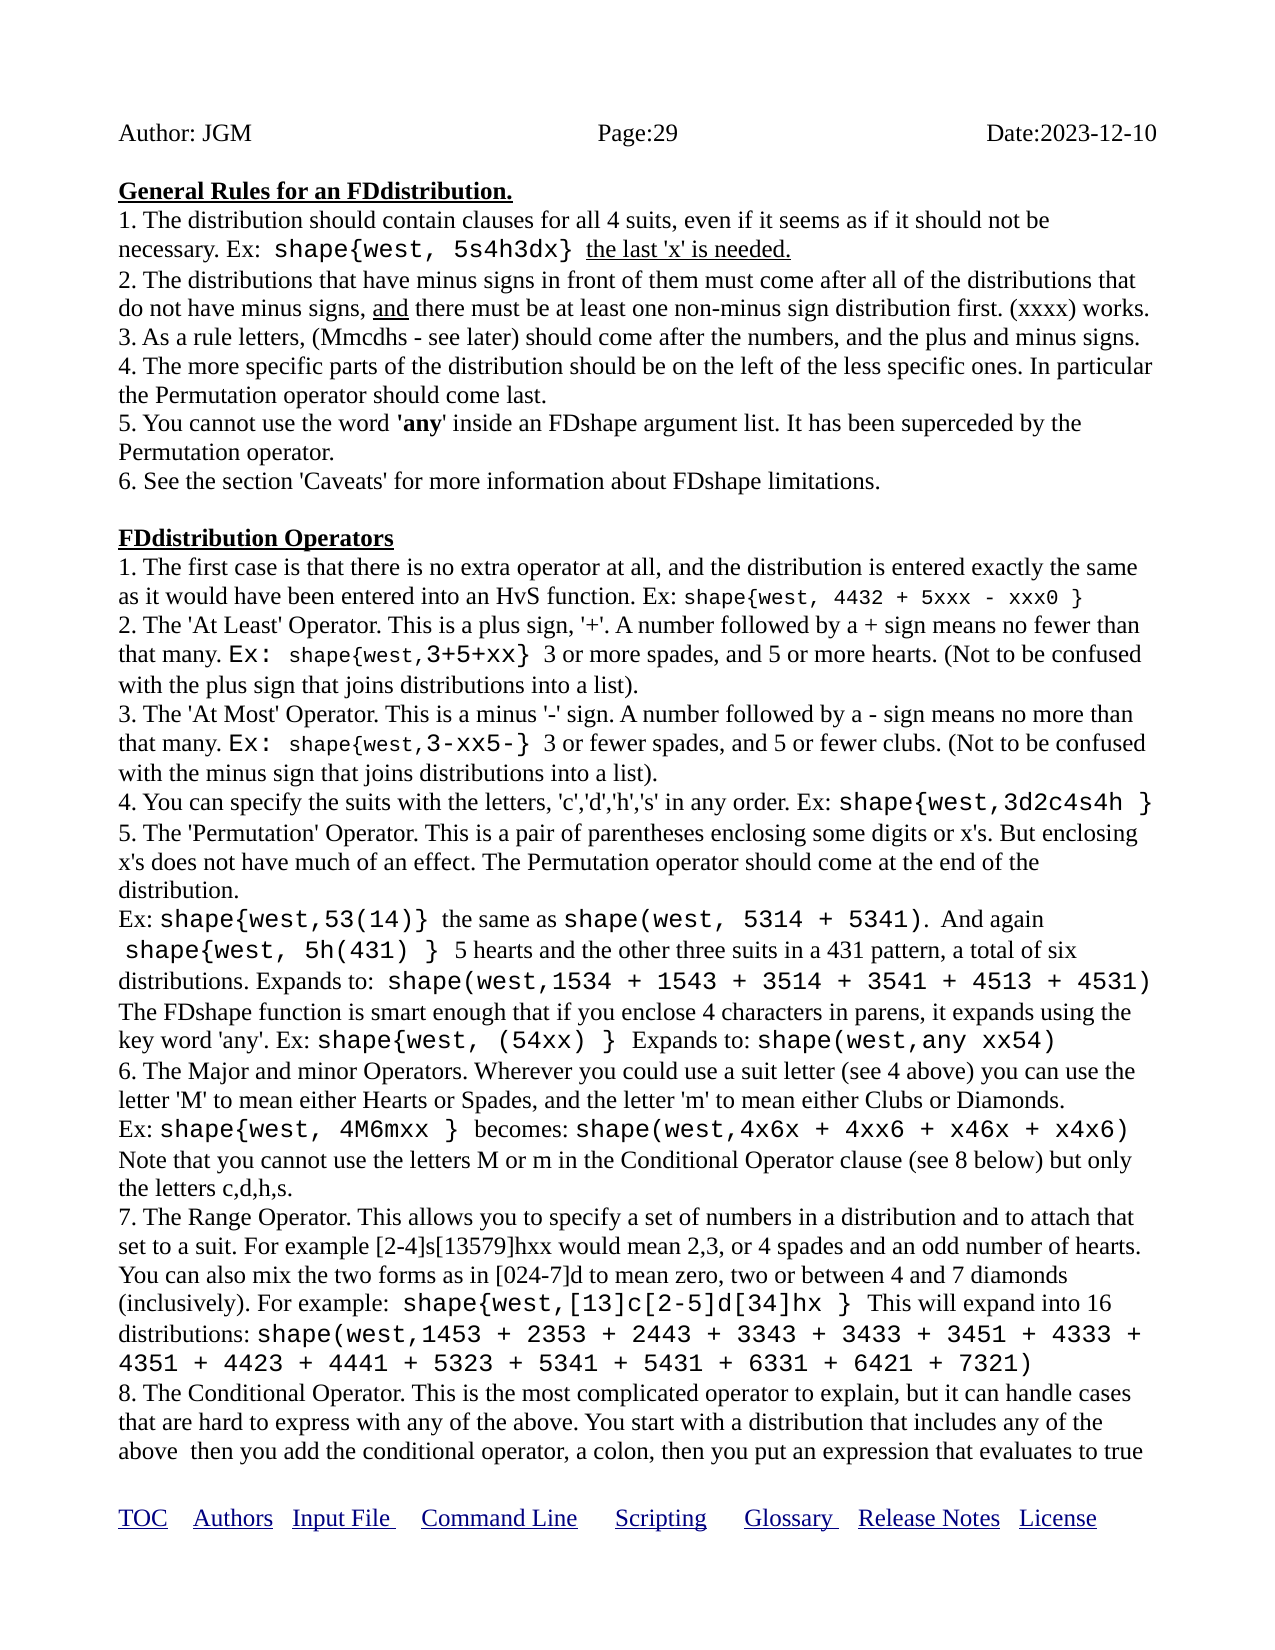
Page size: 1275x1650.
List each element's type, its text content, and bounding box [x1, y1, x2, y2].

text 8. The Conditional Operator. This is the most complicated operator to explain, but it can handle cases that are hard to express with any of the above. You start with a distribution that includes any of the above then you add the conditional operator, a colon, then you put an expression that evaluates to true [118, 1378, 1157, 1465]
text 2. The 'At Least' Operator. This is a plus sign, '+'. A number followed by a + sign means no fewer than that many. Ex: shape{west,3+5+xx} 3 or more spades, and 5 or more hearts. (Not to be confused with the plus sign that joins distributions into a list). [118, 611, 1157, 699]
text The FDshape function is smart enough that if you enclose 4 characters in parens, it expands using the key word 'any'. Ex: shape{west, (54xx) } Expands to: shape(west,any xx54) [118, 997, 1157, 1056]
text Ex: shape{west,53(14)} the same as shape(west, 5314 + 5341). And again [118, 904, 1157, 935]
text 1. The distribution should contain clauses for all 4 suits, even if it seems as if it should not be necessary. Ex: shape{west, 5s4h3dx} the last 'x' is needed. [118, 205, 1157, 265]
text FDdistribution Operators [118, 523, 1157, 552]
text 4. You can specify the suits with the letters, 'c','d','h','s' in any order. Ex: shape{west,3d2c4s4h } [118, 787, 1157, 818]
text Ex: shape{west, 4M6mxx } becomes: shape(west,4x6x + 4xx6 + x46x + x4x6) [118, 1114, 1157, 1145]
text 5. You cannot use the word 'any' inside an FDshape argument list. It has been superceded by the Permutation operator. [118, 408, 1157, 466]
text 6. The Major and minor Operators. Wherever you could use a suit letter (see 4 above) you can use the letter 'M' to mean either Hearts or Spades, and the letter 'm' to mean either Clubs or Diamonds. [118, 1056, 1157, 1114]
text 2. The distributions that have minus signs in front of them must come after all of the distributions that do not have minus signs, and there must be at least one non-minus sign distribution first. (xxxx) works. [118, 265, 1157, 322]
text Note that you cannot use the letters M or m in the Conditional Operator clause (see 8 below) but only the letters c,d,h,s. [118, 1145, 1157, 1202]
text 4. The more specific parts of the distribution should be on the left of the less specific ones. In particular the Permutation operator should come last. [118, 351, 1157, 408]
text 3. The 'At Most' Operator. This is a minus '-' sign. A number followed by a - sign means no more than that many. Ex: shape{west,3-xx5-} 3 or fewer spades, and 5 or fewer clubs. (Not to be confused with the minus sign that joins distributions into a list). [118, 699, 1157, 787]
text shape{west, 5h(431) } 5 hearts and the other three suits in a 431 pattern, a total of six distributions. Expands to: shape(west,1534 + 1543 + 3514 + 3541 + 4513 + 4531) [118, 935, 1157, 997]
text General Rules for an FDdistribution. [118, 176, 1157, 205]
text 7. The Range Operator. This allows you to specify a set of numbers in a distribution and to attach that set to a suit. For example [2-4]s[13579]hxx would mean 2,3, or 4 spades and an odd number of hearts. [118, 1202, 1157, 1260]
text 1. The first case is that there is no extra operator at all, and the distribution is entered exactly the same as it would have been entered into an HvS function. Ex: shape{west, 4432 + 5xxx - xxx0 } [118, 552, 1157, 611]
text You can also mix the two forms as in [024-7]d to mean zero, two or between 4 and 7 diamonds (inclusively). For example: shape{west,[13]c[2-5]d[34]hx } This will expand into 16 distributions: shape(west,1453 + 2353 + 2443 + 3343 + 3433 + 3451 + 4333 + 4351 + 4423 + 4441 + 5323 + 5341 + 5431 + 6331 + 6421 + 7321) [118, 1260, 1157, 1378]
text 5. The 'Permutation' Operator. This is a pair of parentheses enclosing some digits or x's. But enclosing x's does not have much of an effect. The Permutation operator should come at the end of the distribution. [118, 818, 1157, 904]
text 3. As a rule letters, (Mmcdhs - see later) should come after the numbers, and the plus and minus signs. [118, 322, 1157, 351]
text 6. See the section 'Caveats' for more information about FDshape limitations. [118, 466, 1157, 495]
